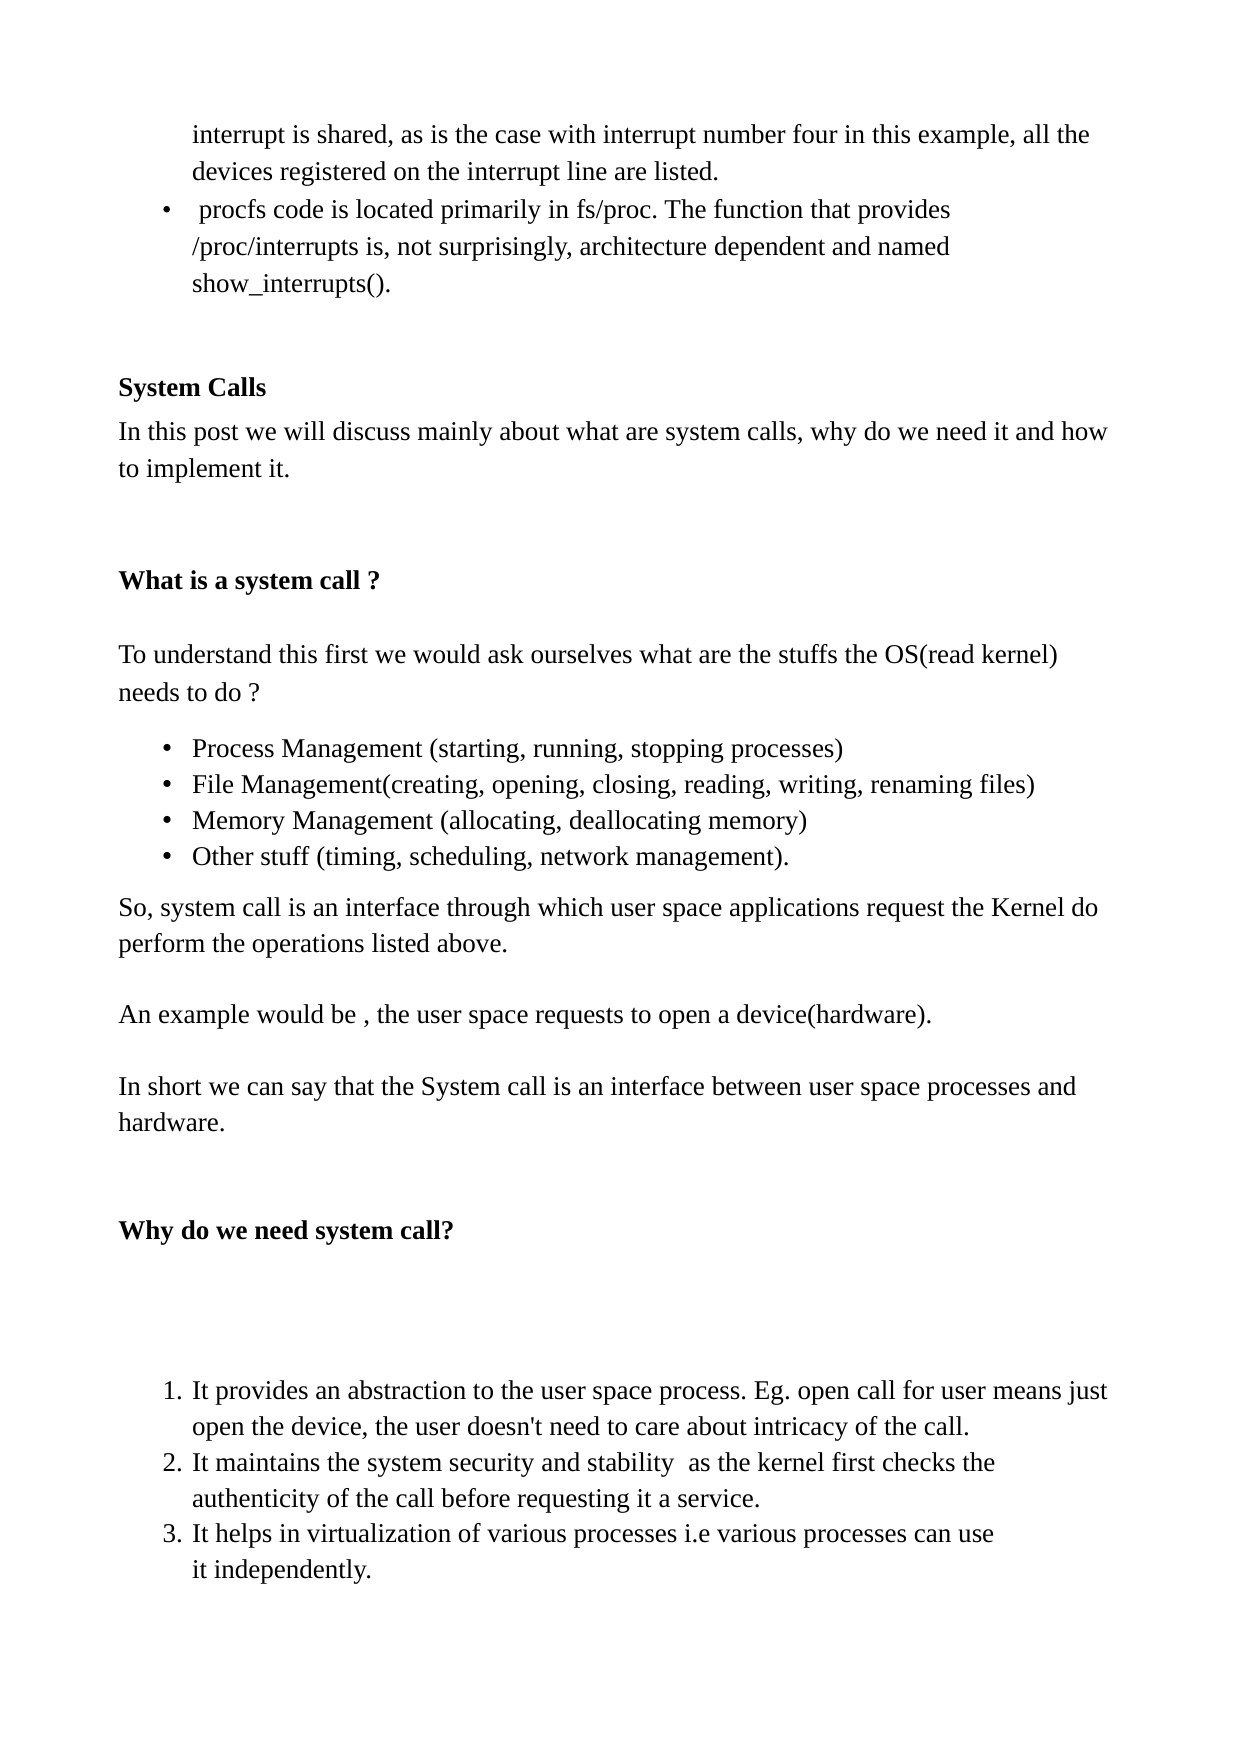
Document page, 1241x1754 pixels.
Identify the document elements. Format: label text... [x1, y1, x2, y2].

list It helps in virtualization of various processes i.e various processes can use it independently. [162, 1513, 1122, 1585]
list procfs code is located primarily in fs/proc. The function that provides /proc/interrupts is, not surprisingly, architecture dependent and named show_interrupts(). [162, 193, 1122, 298]
list interrupt is shared, as is the case with interrupt number four in this example, all the devices registered on the interrupt line are listed. [162, 118, 1122, 187]
text In this post we will discuss mainly about what are system calls, why do we need it and how to implement it. What is a system call ? To understand this first we would ask ourselves what are the stuffs the OS(read kernel) needs to do ? [118, 415, 1122, 707]
text In short we can say that the System call is an interface between user space processes and hardware. [118, 1066, 1122, 1137]
text Why do we need system call? [118, 1209, 1122, 1245]
list Other stuff (timing, scheduling, network management). [162, 835, 1122, 871]
list It provides an abstraction to the user space process. Eg. open call for user means just open the device, the user doesn't need to care about intricacy of the call. [162, 1369, 1122, 1441]
text An example would be , the user space requests to open a device(hardware). [118, 994, 1122, 1030]
subtitle System Calls [118, 371, 1122, 402]
list Process Management (starting, running, stopping processes) [162, 728, 1122, 763]
list It maintains the system security and stability as the kernel first checks the authenticity of the call before requesting it a service. [162, 1441, 1122, 1513]
list Memory Management (allocating, deallocating memory) [162, 799, 1122, 835]
list File Management(creating, opening, closing, reading, writing, renaming files) [162, 763, 1122, 799]
text So, system call is an interface through which user space applications request the Kernel do perform the operations listed above. [118, 886, 1122, 958]
